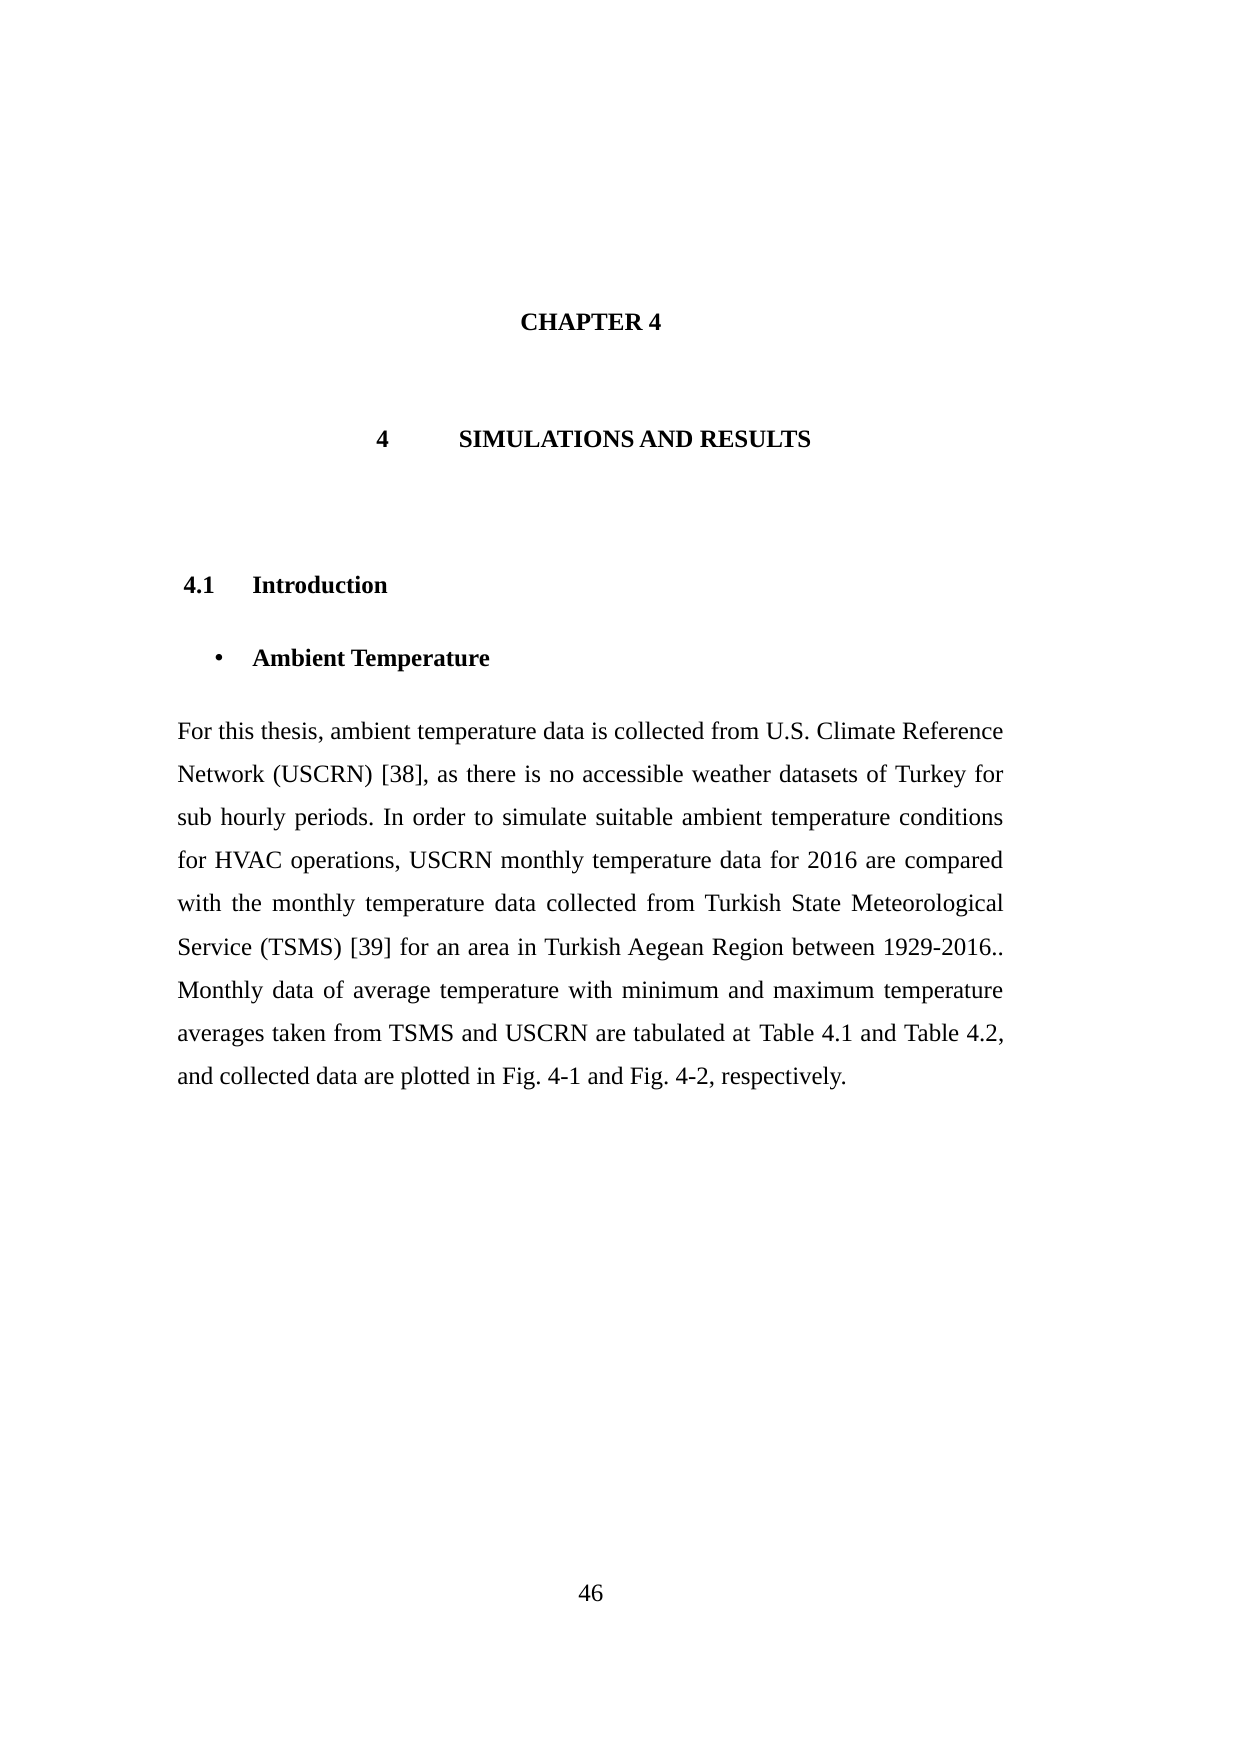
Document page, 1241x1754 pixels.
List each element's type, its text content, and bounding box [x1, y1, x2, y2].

subtitle CHAPTER 4 [177, 307, 1004, 336]
list Ambient Temperature [214, 643, 1004, 672]
text For this thesis, ambient temperature data is collected from U.S. Climate Reference Network (USCRN) [38]⁠, as there is no accessible weather datasets of Turkey for sub hourly periods. In order to simulate suitable ambient temperature conditions for HVAC operations, USCRN monthly temperature data for 2016 are compared with the monthly temperature data collected from Turkish State Meteorological Service (TSMS) [39]⁠ for an area in Turkish Aegean Region between 1929-2016.. Monthly data of average temperature with minimum and maximum temperature averages taken from TSMS and USCRN are tabulated at Table 4.1 and Table 4.2, and collected data are plotted in Fig. 4-1 and Fig. 4-2, respectively. [177, 716, 1004, 1090]
subtitle SIMULATIONS AND RESULTS [177, 424, 1004, 453]
subtitle Introduction [177, 571, 1004, 599]
